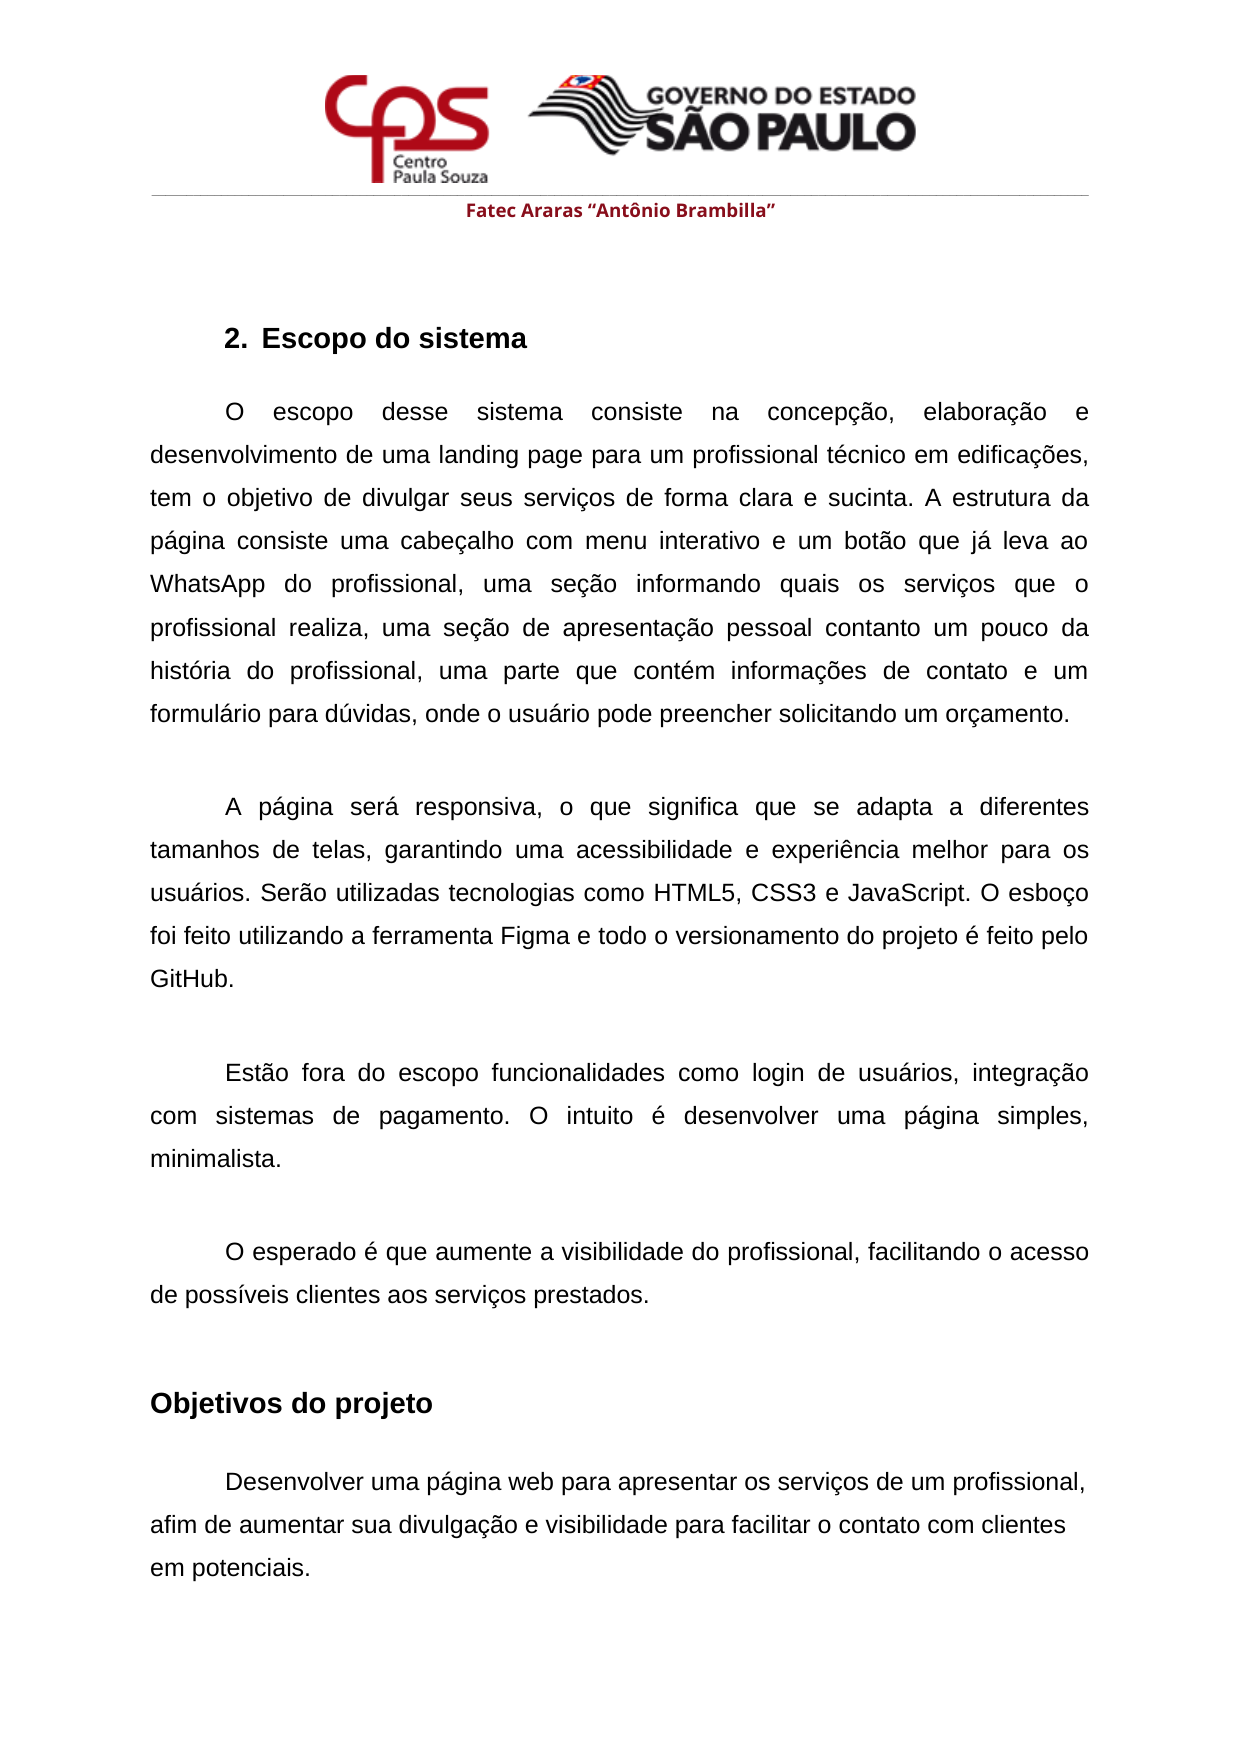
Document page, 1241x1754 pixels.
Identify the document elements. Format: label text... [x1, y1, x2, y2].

subtitle Escopo do sistema [224, 321, 1091, 354]
text O esperado é que aumente a visibilidade do profissional, facilitando o acesso de possíveis clientes aos serviços prestados. [150, 1237, 1091, 1309]
subtitle Objetivos do projeto [150, 1386, 1091, 1419]
text O escopo desse sistema consiste na concepção, elaboração e desenvolvimento de uma landing page para um profissional técnico em edificações, tem o objetivo de divulgar seus serviços de forma clara e sucinta. A estrutura da página consiste uma cabeçalho com menu interativo e um botão que já leva ao WhatsApp do profissional, uma seção informando quais os serviços que o profissional realiza, uma seção de apresentação pessoal contanto um pouco da história do profissional, uma parte que contém informações de contato e um formulário para dúvidas, onde o usuário pode preencher solicitando um orçamento. [150, 397, 1091, 728]
text Estão fora do escopo funcionalidades como login de usuários, integração com sistemas de pagamento. O intuito é desenvolver uma página simples, minimalista. [150, 1058, 1091, 1173]
text A página será responsiva, o que significa que se adapta a diferentes tamanhos de telas, garantindo uma acessibilidade e experiência melhor para os usuários. Serão utilizadas tecnologias como HTML5, CSS3 e JavaScript. O esboço foi feito utilizando a ferramenta Figma e todo o versionamento do projeto é feito pelo GitHub. [150, 792, 1091, 993]
text Desenvolver uma página web para apresentar os serviços de um profissional, afim de aumentar sua divulgação e visibilidade para facilitar o contato com clientes em potenciais. [150, 1467, 1091, 1582]
